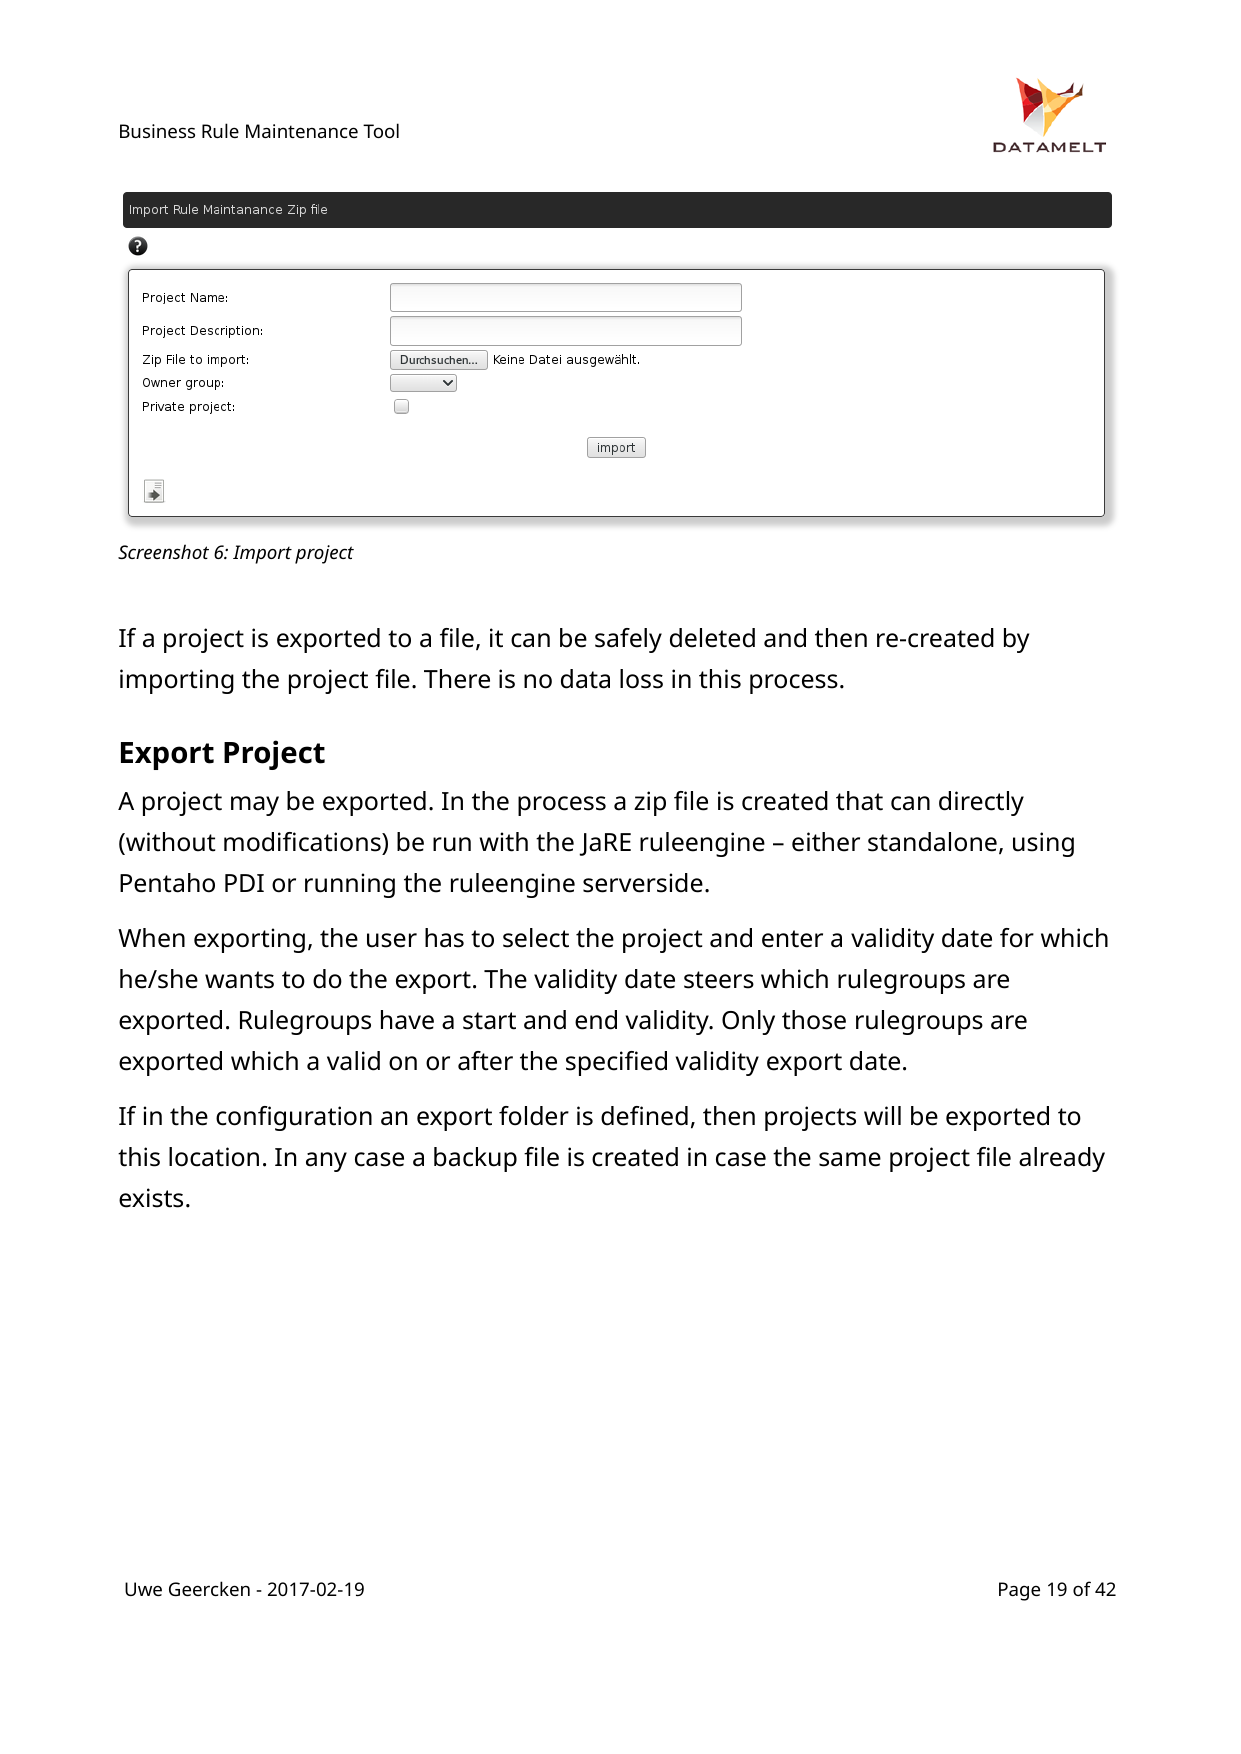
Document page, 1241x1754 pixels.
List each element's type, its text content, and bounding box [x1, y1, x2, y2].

text A project may be exported. In the process a zip file is created that can directly (without modifications) be run with the JaRE ruleengine – either standalone, using Pentaho PDI or running the ruleengine serverside. [118, 784, 1122, 900]
picture [118, 185, 1123, 540]
text When exporting, the user has to select the project and enter a validity date for which he/she wants to do the export. The validity date steers which rulegroups are exported. Rulegroups have a start and end validity. Only those rulegroups are exported which a valid on or after the specified validity export date. [118, 921, 1122, 1078]
subtitle Export Project [118, 732, 1122, 772]
text Screenshot 6: Import project [118, 540, 1122, 565]
text If a project is exported to a file, it can be safely deleted and then re-created by importing the project file. There is no data loss in this process. [118, 621, 1122, 695]
text If in the configuration an export folder is defined, then projects will be exported to this location. In any case a backup file is created in case the same project file already exists. [118, 1099, 1122, 1215]
picture [992, 69, 1107, 160]
